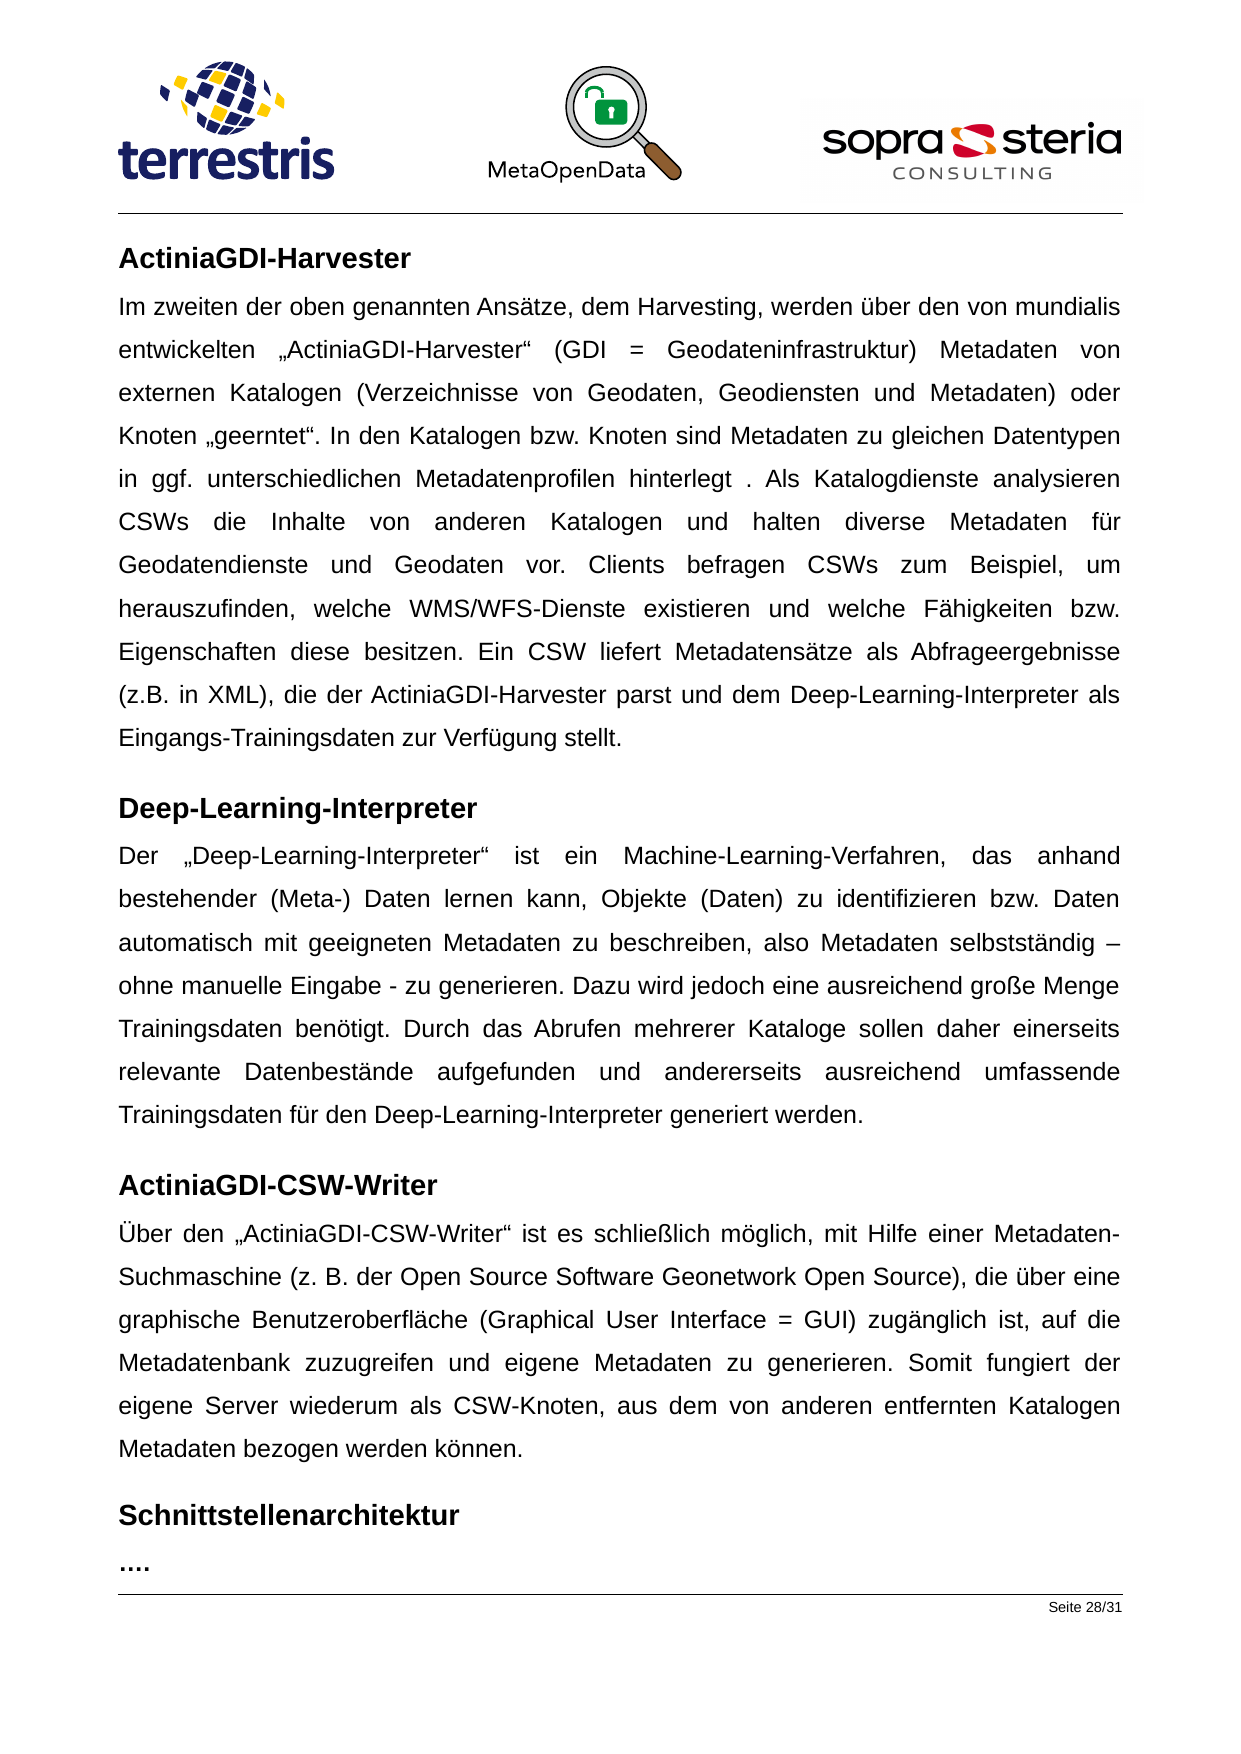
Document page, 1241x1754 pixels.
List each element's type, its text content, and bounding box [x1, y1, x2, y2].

subtitle Schnittstellenarchitektur [118, 1498, 1122, 1531]
subtitle Deep-Learning-Interpreter [118, 791, 1122, 824]
text Im zweiten der oben genannten Ansätze, dem Harvesting, werden über den von mundialis entwickelten „ActiniaGDI-Harvester“ (GDI = Geodateninfrastruktur) Metadaten von externen Katalogen (Verzeichnisse von Geodaten, Geodiensten und Metadaten) oder Knoten „geerntet“. In den Katalogen bzw. Knoten sind Metadaten zu gleichen Datentypen in ggf. unterschiedlichen Metadatenprofilen hinterlegt . Als Katalogdienste analysieren CSWs die Inhalte von anderen Katalogen und halten diverse Metadaten für Geodatendienste und Geodaten vor. Clients befragen CSWs zum Beispiel, um herauszufinden, welche WMS/WFS-Dienste existieren und welche Fähigkeiten bzw. Eigenschaften diese besitzen. Ein CSW liefert Metadatensätze als Abfrageergebnisse (z.B. in XML), die der ActiniaGDI-Harvester parst und dem Deep-Learning-Interpreter als Eingangs-Trainingsdaten zur Verfügung stellt. [118, 292, 1122, 752]
subtitle ActiniaGDI-CSW-Writer [118, 1168, 1122, 1202]
text …. [118, 1548, 1122, 1577]
picture [800, 98, 1144, 203]
text Der „Deep-Learning-Interpreter“ ist ein Machine-Learning-Verfahren, das anhand bestehender (Meta-) Daten lernen kann, Objekte (Daten) zu identifizieren bzw. Daten automatisch mit geeigneten Metadaten zu beschreiben, also Metadaten selbstständig – ohne manuelle Eingabe - zu generieren. Dazu wird jedoch eine ausreichend große Menge Trainingsdaten benötigt. Durch das Abrufen mehrerer Kataloge sollen daher einerseits relevante Datenbestände aufgefunden und andererseits ausreichend umfassende Trainingsdaten für den Deep-Learning-Interpreter generiert werden. [118, 841, 1122, 1129]
text Über den „ActiniaGDI-CSW-Writer“ ist es schließlich möglich, mit Hilfe einer Metadaten-Suchmaschine (z. B. der Open Source Software Geonetwork Open Source), die über eine graphische Benutzeroberfläche (Graphical User Interface = GUI) zugänglich ist, auf die Metadatenbank zuzugreifen und eigene Metadaten zu generieren. Somit fungiert der eigene Server wiederum als CSW-Knoten, aus dem von anderen entfernten Katalogen Metadaten bezogen werden können. [118, 1218, 1122, 1463]
subtitle ActiniaGDI-Harvester [118, 241, 1122, 275]
